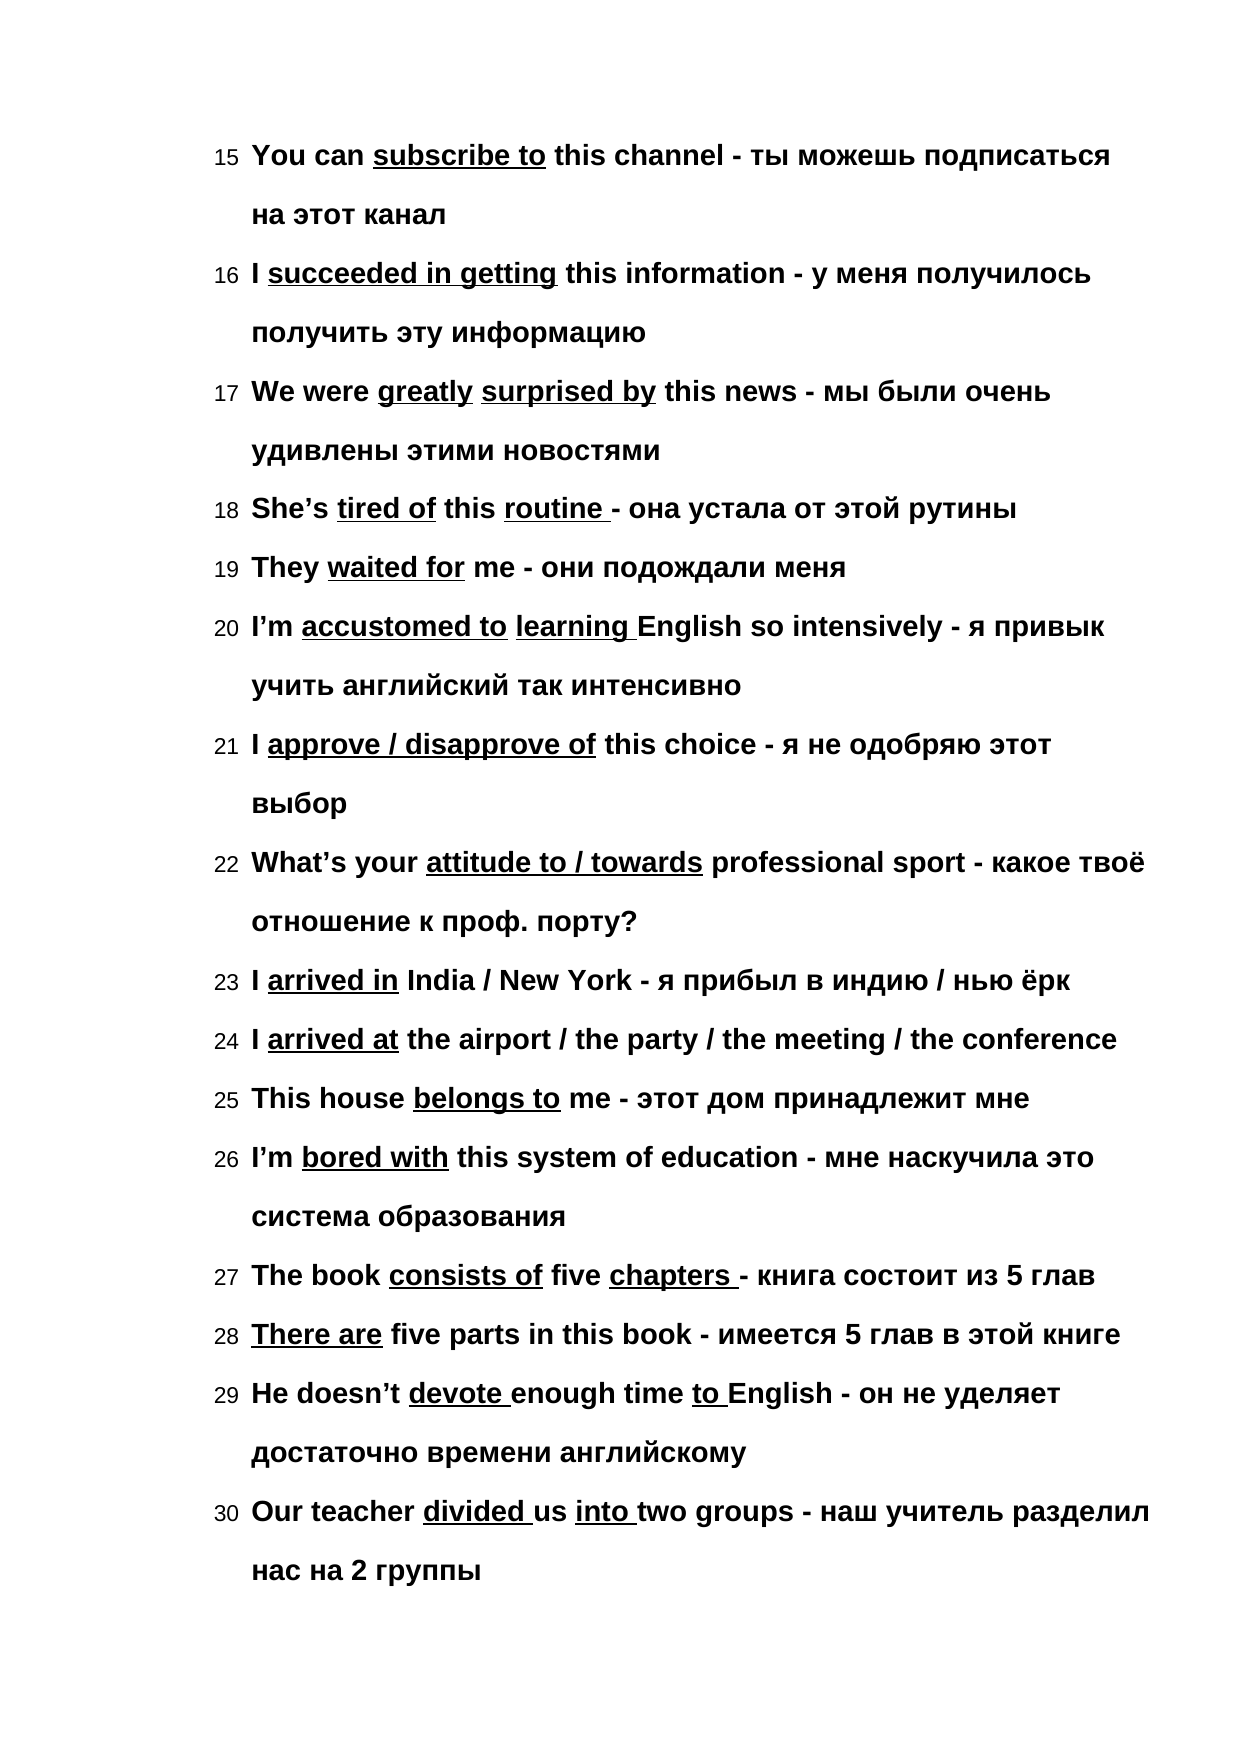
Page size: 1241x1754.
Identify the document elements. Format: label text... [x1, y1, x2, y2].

list You can subscribe to this channel - ты можешь подписаться на этот канал [213, 118, 1152, 236]
list We were greatly surprised by this news - мы были очень удивлены этими новостями [213, 354, 1152, 472]
list I approve / disapprove of this choice - я не одобряю этот выбор [213, 708, 1152, 826]
list The book consists of five chapters - книга состоит из 5 глав [213, 1238, 1152, 1297]
list I arrived at the airport / the party / the meeting / the conference [213, 1002, 1152, 1061]
list I arrived in India / New York - я прибыл в индию / нью ёрк [213, 943, 1152, 1002]
list What’s your attitude to / towards professional sport - какое твоё отношение к проф. порту? [213, 826, 1152, 943]
list There are five parts in this book - имеется 5 глав в этой книге [213, 1297, 1152, 1356]
list Our teacher divided us into two groups - наш учитель разделил нас на 2 группы [213, 1474, 1152, 1592]
list They waited for me - они подождали меня [213, 531, 1152, 590]
list I’m accustomed to learning English so intensively - я привык учить английский так интенсивно [213, 590, 1152, 708]
list I’m bored with this system of education - мне наскучила это система образования [213, 1120, 1152, 1238]
list I succeeded in getting this information - у меня получилось получить эту информацию [213, 236, 1152, 354]
list This house belongs to me - этот дом принадлежит мне [213, 1061, 1152, 1120]
list She’s tired of this routine - она устала от этой рутины [213, 472, 1152, 531]
list He doesn’t devote enough time to English - он не уделяет достаточно времени английскому [213, 1356, 1152, 1474]
